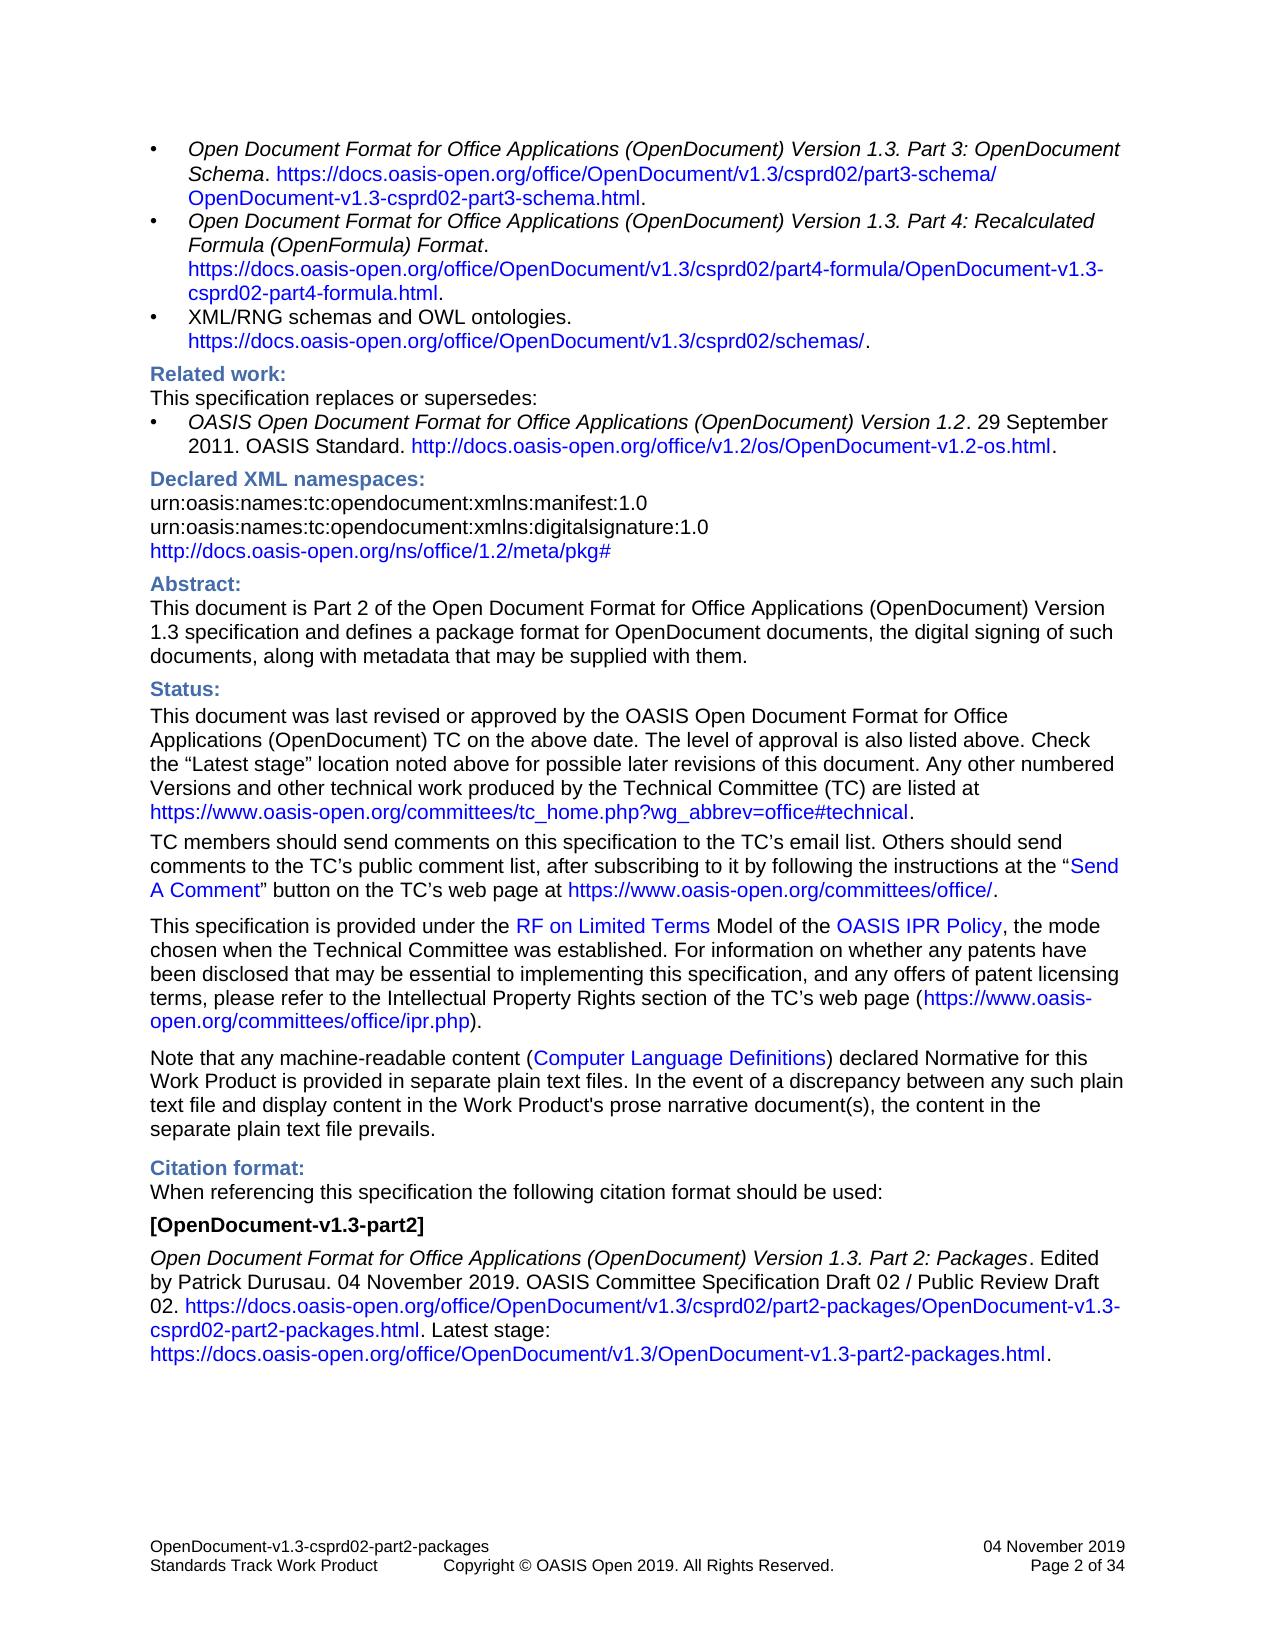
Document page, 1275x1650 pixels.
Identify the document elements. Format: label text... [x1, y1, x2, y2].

text Note that any machine-readable content (Computer Language Definitions) declared Normative for this Work Product is provided in separate plain text files. In the event of a discrepancy between any such plain text file and display content in the Work Product's prose narrative document(s), the content in the separate plain text file prevails. [150, 1045, 1125, 1141]
title http://docs.oasis-open.org/ns/office/1.2/meta/pkg# [150, 539, 1125, 563]
list Open Document Format for Office Applications (OpenDocument) Version 1.3. Part 3: OpenDocument Schema. https://docs.oasis-open.org/office/OpenDocument/v1.3/csprd02/part3-schema/OpenDocument-v1.3-csprd02-part3-schema.html. [150, 137, 1125, 209]
title When referencing this specification the following citation format should be used: [150, 1180, 1125, 1204]
text Open Document Format for Office Applications (OpenDocument) Version 1.3. Part 2: Packages. Edited by Patrick Durusau. 04 November 2019. OASIS Committee Specification Draft 02 / Public Review Draft 02. https://docs.oasis-open.org/office/OpenDocument/v1.3/csprd02/part2-packages/OpenDocument-v1.3-csprd02-part2-packages.html. Latest stage: https://docs.oasis-open.org/office/OpenDocument/v1.3/OpenDocument-v1.3-part2-packages.html. [150, 1246, 1125, 1366]
title Status: [150, 677, 1125, 701]
title Abstract: [150, 572, 1125, 596]
text TC members should send comments on this specification to the TC’s email list. Others should send comments to the TC’s public comment list, after subscribing to it by following the instructions at the “Send A Comment” button on the TC’s web page at https://www.oasis-open.org/committees/office/. [150, 829, 1125, 901]
title This specification replaces or supersedes: [150, 386, 1125, 410]
list OASIS Open Document Format for Office Applications (OpenDocument) Version 1.2. 29 September 2011. OASIS Standard. http://docs.oasis-open.org/office/v1.2/os/OpenDocument-v1.2-os.html. [150, 410, 1125, 458]
title Declared XML namespaces: [150, 467, 1125, 491]
list XML/RNG schemas and OWL ontologies. https://docs.oasis-open.org/office/OpenDocument/v1.3/csprd02/schemas/. [150, 305, 1125, 353]
text This document was last revised or approved by the OASIS Open Document Format for Office Applications (OpenDocument) TC on the above date. The level of approval is also listed above. Check the “Latest stage” location noted above for possible later revisions of this document. Any other numbered Versions and other technical work produced by the Technical Committee (TC) are listed at https://www.oasis-open.org/committees/tc_home.php?wg_abbrev=office#technical. [150, 704, 1125, 823]
title [OpenDocument-v1.3-part2] [150, 1213, 1125, 1237]
text This specification is provided under the RF on Limited Terms Model of the OASIS IPR Policy, the mode chosen when the Technical Committee was established. For information on whether any patents have been disclosed that may be essential to implementing this specification, and any offers of patent licensing terms, please refer to the Intellectual Property Rights section of the TC’s web page (https://www.oasis-open.org/committees/office/ipr.php). [150, 913, 1125, 1033]
list Open Document Format for Office Applications (OpenDocument) Version 1.3. Part 4: Recalculated Formula (OpenFormula) Format. https://docs.oasis-open.org/office/OpenDocument/v1.3/csprd02/part4-formula/OpenDocument-v1.3-csprd02-part4-formula.html. [150, 209, 1125, 305]
title Citation format: [150, 1156, 1125, 1180]
title Related work: [150, 362, 1125, 386]
title urn:oasis:names:tc:opendocument:xmlns:manifest:1.0 [150, 491, 1125, 515]
text This document is Part 2 of the Open Document Format for Office Applications (OpenDocument) Version 1.3 specification and defines a package format for OpenDocument documents, the digital signing of such documents, along with metadata that may be supplied with them. [150, 596, 1125, 668]
title urn:oasis:names:tc:opendocument:xmlns:digitalsignature:1.0 [150, 515, 1125, 539]
